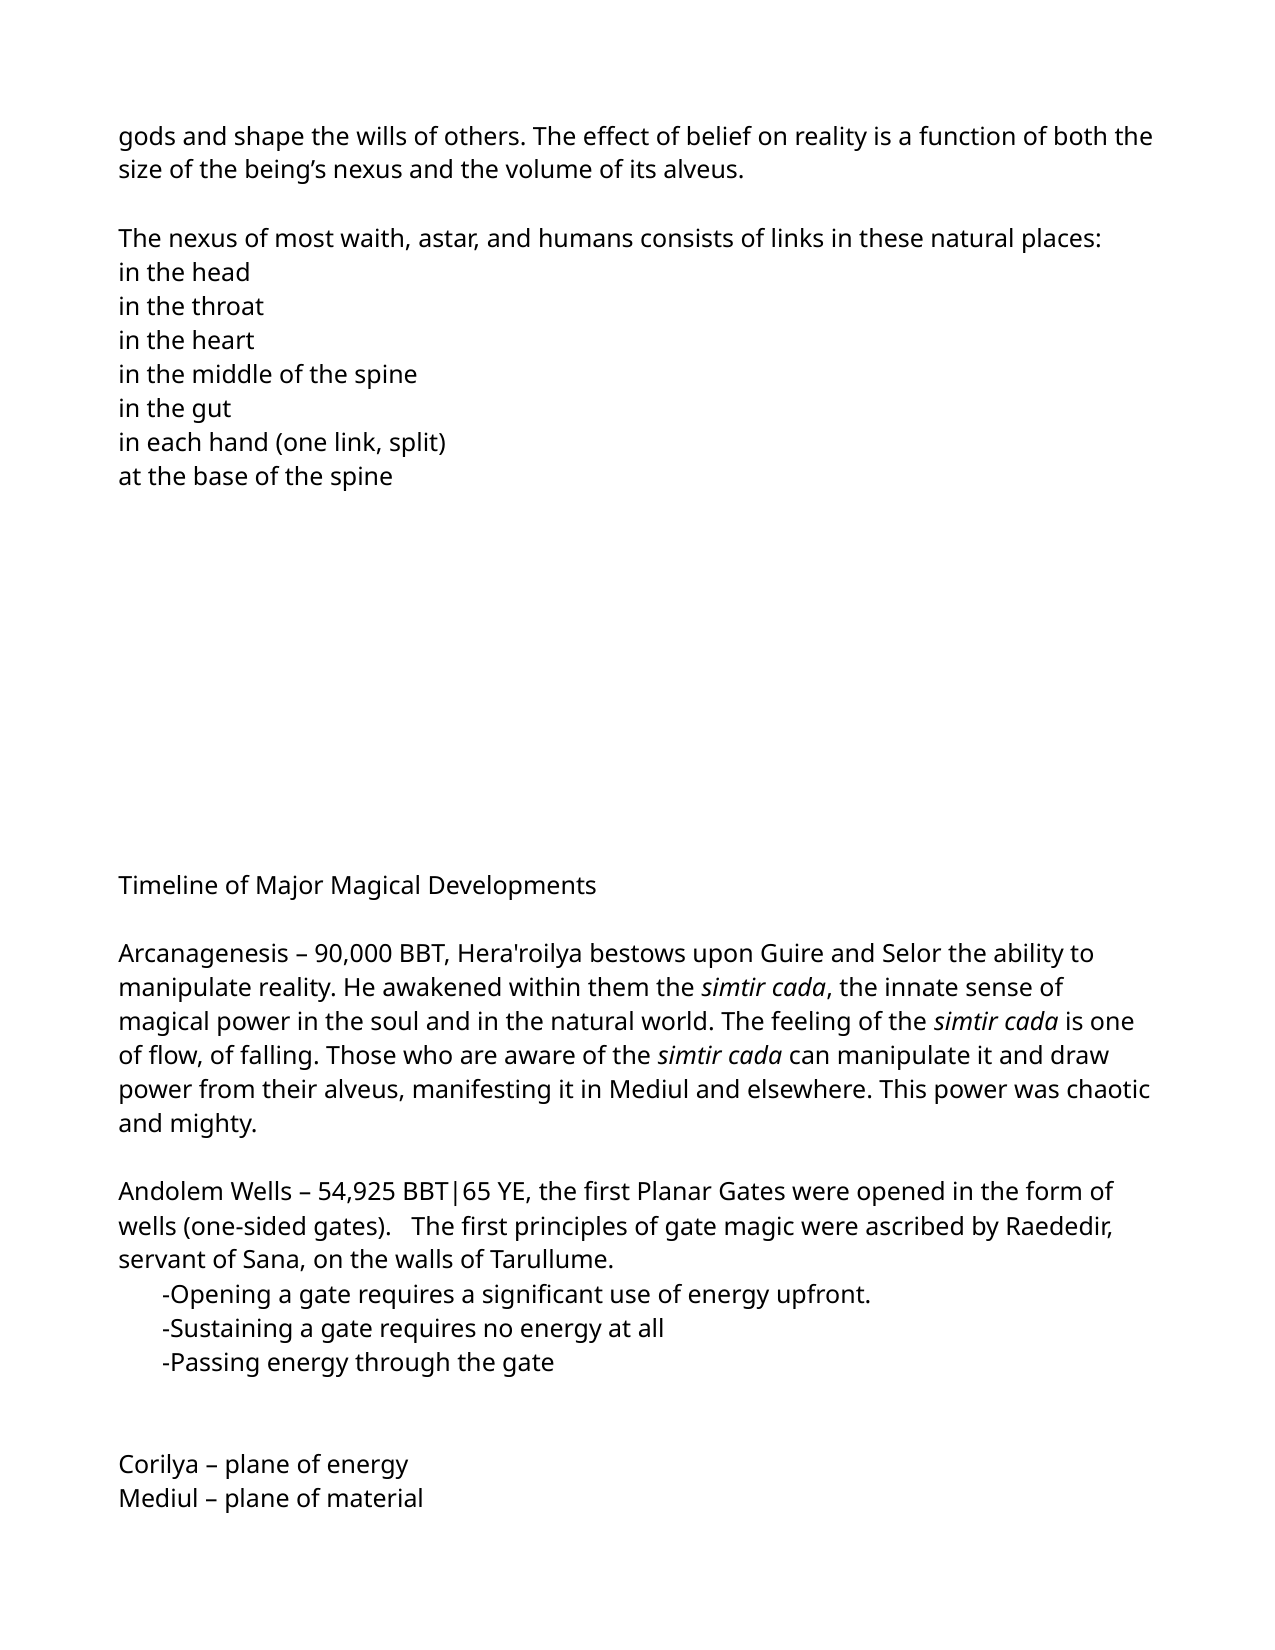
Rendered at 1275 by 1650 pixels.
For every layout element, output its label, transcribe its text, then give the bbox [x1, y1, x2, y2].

text -Opening a gate requires a significant use of energy upfront. [118, 1276, 1157, 1310]
text in the head [118, 254, 1157, 288]
text in the heart [118, 322, 1157, 357]
text at the base of the spine [118, 459, 1157, 493]
text Arcanagenesis – 90,000 BBT, Hera'roilya bestows upon Guire and Selor the ability to manipulate reality. He awakened within them the simtir cada, the innate sense of magical power in the soul and in the natural world. The feeling of the simtir cada is one of flow, of falling. Those who are aware of the simtir cada can manipulate it and draw power from their alveus, manifesting it in Mediul and elsewhere. This power was chaotic and mighty. [118, 936, 1157, 1140]
text in the throat [118, 288, 1157, 322]
text Corilya – plane of energy [118, 1447, 1157, 1481]
text Mediul – plane of material [118, 1481, 1157, 1515]
text -Sustaining a gate requires no energy at all [118, 1310, 1157, 1344]
text The nexus of most waith, astar, and humans consists of links in these natural places: [118, 220, 1157, 254]
text in the middle of the spine [118, 357, 1157, 391]
text in the gut [118, 391, 1157, 425]
text gods and shape the wills of others. The effect of belief on reality is a function of both the size of the being’s nexus and the volume of its alveus. [118, 118, 1157, 186]
text in each hand (one link, split) [118, 425, 1157, 459]
text -Passing energy through the gate [118, 1344, 1157, 1378]
text Andolem Wells – 54,925 BBT|65 YE, the first Planar Gates were opened in the form of wells (one-sided gates). The first principles of gate magic were ascribed by Raededir, servant of Sana, on the walls of Tarullume. [118, 1174, 1157, 1276]
text Timeline of Major Magical Developments [118, 867, 1157, 902]
